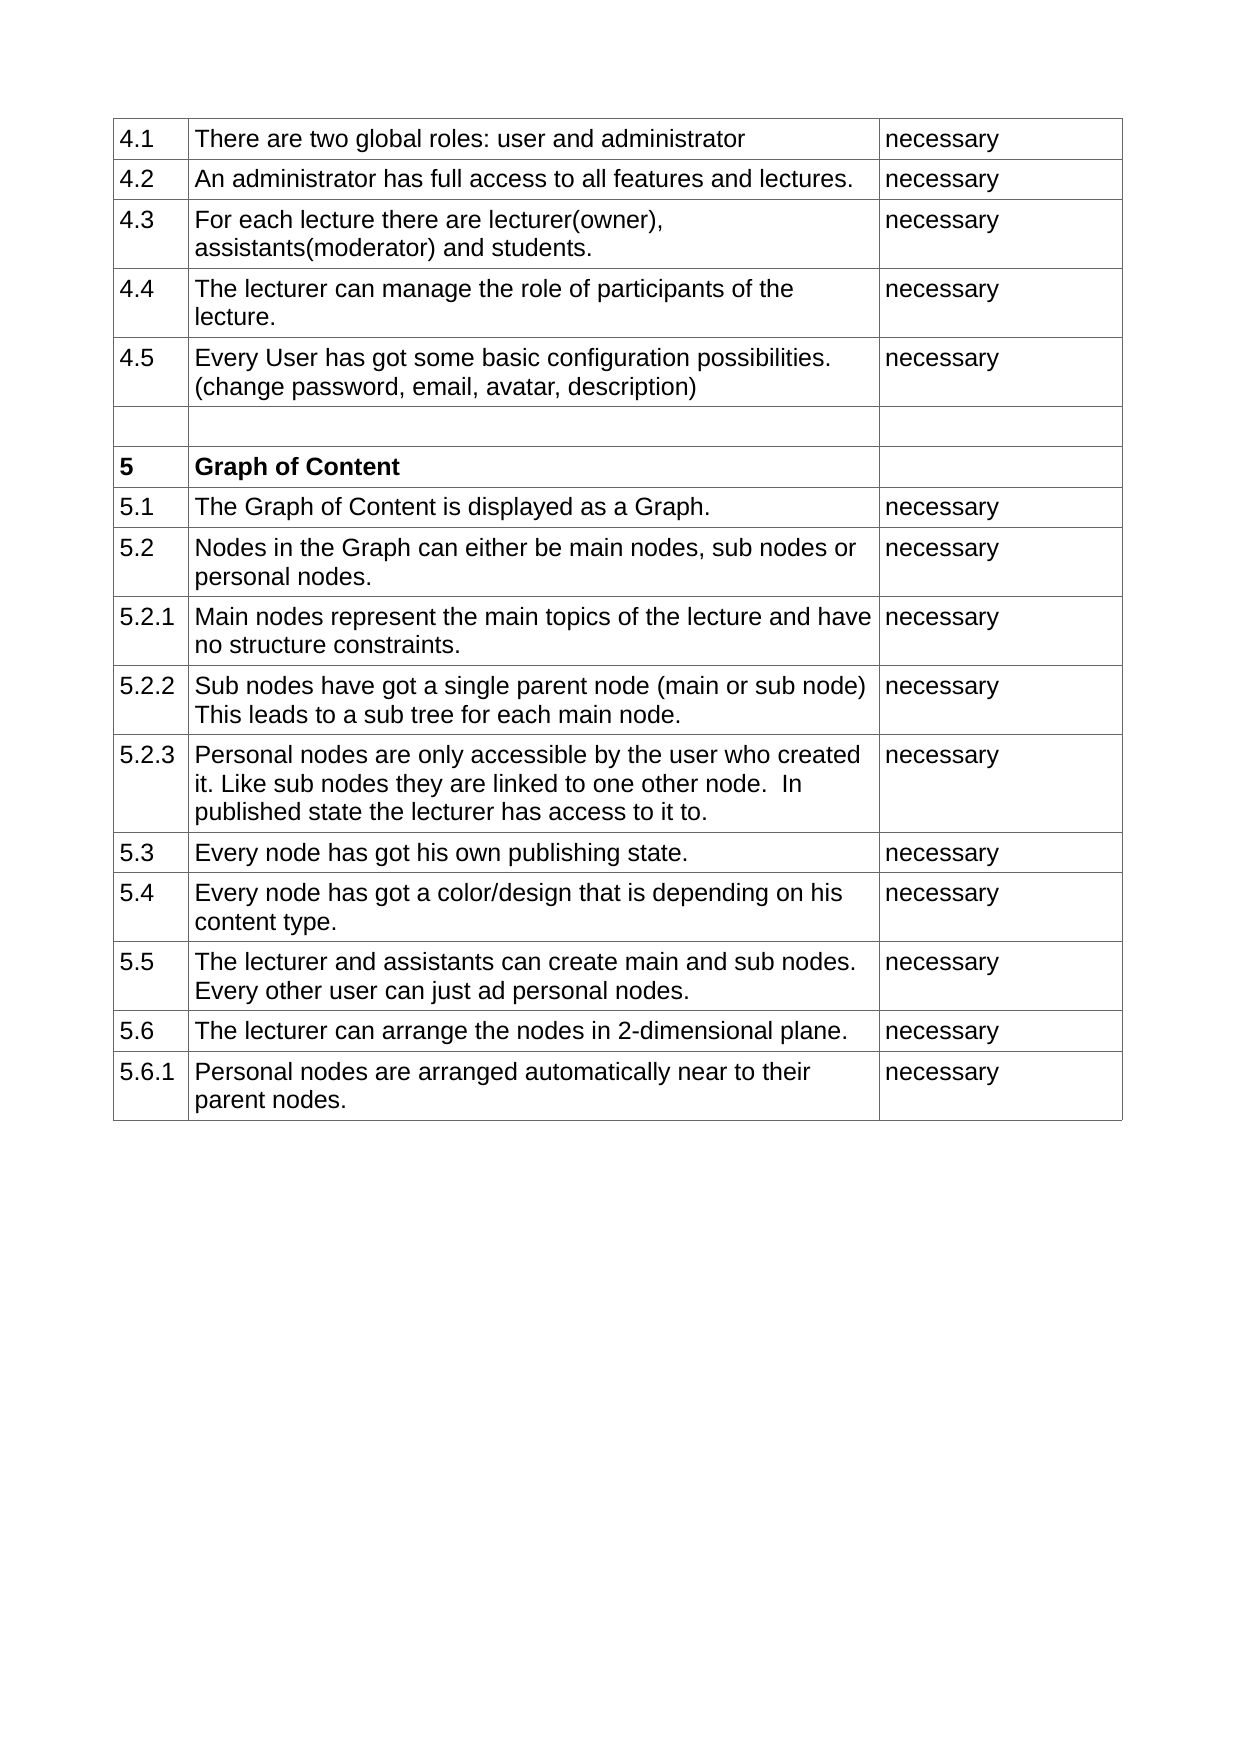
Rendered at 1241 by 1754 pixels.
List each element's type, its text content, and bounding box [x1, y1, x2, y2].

table_cell Personal nodes are arranged automatically near to their parent nodes. [189, 1052, 879, 1120]
table_cell 5.2.1 [114, 597, 188, 665]
table_cell 5 [114, 447, 188, 487]
table_cell 5.4 [114, 873, 188, 941]
table_cell 5.6 [114, 1011, 188, 1051]
table_cell 4.1 [114, 119, 188, 158]
table_cell 4.3 [114, 200, 188, 268]
table_cell 4.4 [114, 269, 188, 337]
table_cell 4.5 [114, 338, 188, 406]
table_cell [880, 407, 1122, 446]
table_cell necessary [880, 1011, 1122, 1051]
table_cell necessary [880, 119, 1122, 158]
table_cell necessary [880, 338, 1122, 406]
table_cell 5.2.3 [114, 735, 188, 832]
table_cell necessary [880, 873, 1122, 941]
table_cell [114, 407, 188, 446]
table_cell The lecturer and assistants can create main and sub nodes. Every other user can just ad personal nodes. [189, 942, 879, 1010]
table_cell For each lecture there are lecturer(owner), assistants(moderator) and students. [189, 200, 879, 268]
table_cell Personal nodes are only accessible by the user who created it. Like sub nodes they are linked to one other node. In published state the lecturer has access to it to. [189, 735, 879, 832]
table_cell Every User has got some basic configuration possibilities. (change password, email, avatar, description) [189, 338, 879, 406]
table_cell necessary [880, 160, 1122, 199]
table_cell necessary [880, 200, 1122, 268]
table_cell necessary [880, 666, 1122, 734]
table_cell [189, 407, 879, 446]
table_cell The lecturer can arrange the nodes in 2-dimensional plane. [189, 1011, 879, 1051]
table_cell Sub nodes have got a single parent node (main or sub node) This leads to a sub tree for each main node. [189, 666, 879, 734]
table_cell Every node has got a color/design that is depending on his content type. [189, 873, 879, 941]
table_cell necessary [880, 833, 1122, 872]
table_cell necessary [880, 528, 1122, 596]
table_cell 5.6.1 [114, 1052, 188, 1120]
table_cell necessary [880, 269, 1122, 337]
table_cell necessary [880, 735, 1122, 832]
table_cell 5.2.2 [114, 666, 188, 734]
table_cell Graph of Content [189, 447, 879, 487]
table_cell necessary [880, 597, 1122, 665]
table_cell [880, 447, 1122, 487]
table_cell The Graph of Content is displayed as a Graph. [189, 488, 879, 527]
table_cell 5.1 [114, 488, 188, 527]
table_cell Main nodes represent the main topics of the lecture and have no structure constraints. [189, 597, 879, 665]
table_cell necessary [880, 942, 1122, 1010]
table_cell necessary [880, 488, 1122, 527]
table_cell 5.3 [114, 833, 188, 872]
table_cell Nodes in the Graph can either be main nodes, sub nodes or personal nodes. [189, 528, 879, 596]
table_cell An administrator has full access to all features and lectures. [189, 160, 879, 199]
table_cell Every node has got his own publishing state. [189, 833, 879, 872]
table_cell necessary [880, 1052, 1122, 1120]
table_cell 5.5 [114, 942, 188, 1010]
table_cell There are two global roles: user and administrator [189, 119, 879, 158]
table_cell The lecturer can manage the role of participants of the lecture. [189, 269, 879, 337]
table_cell 4.2 [114, 160, 188, 199]
table_cell 5.2 [114, 528, 188, 596]
